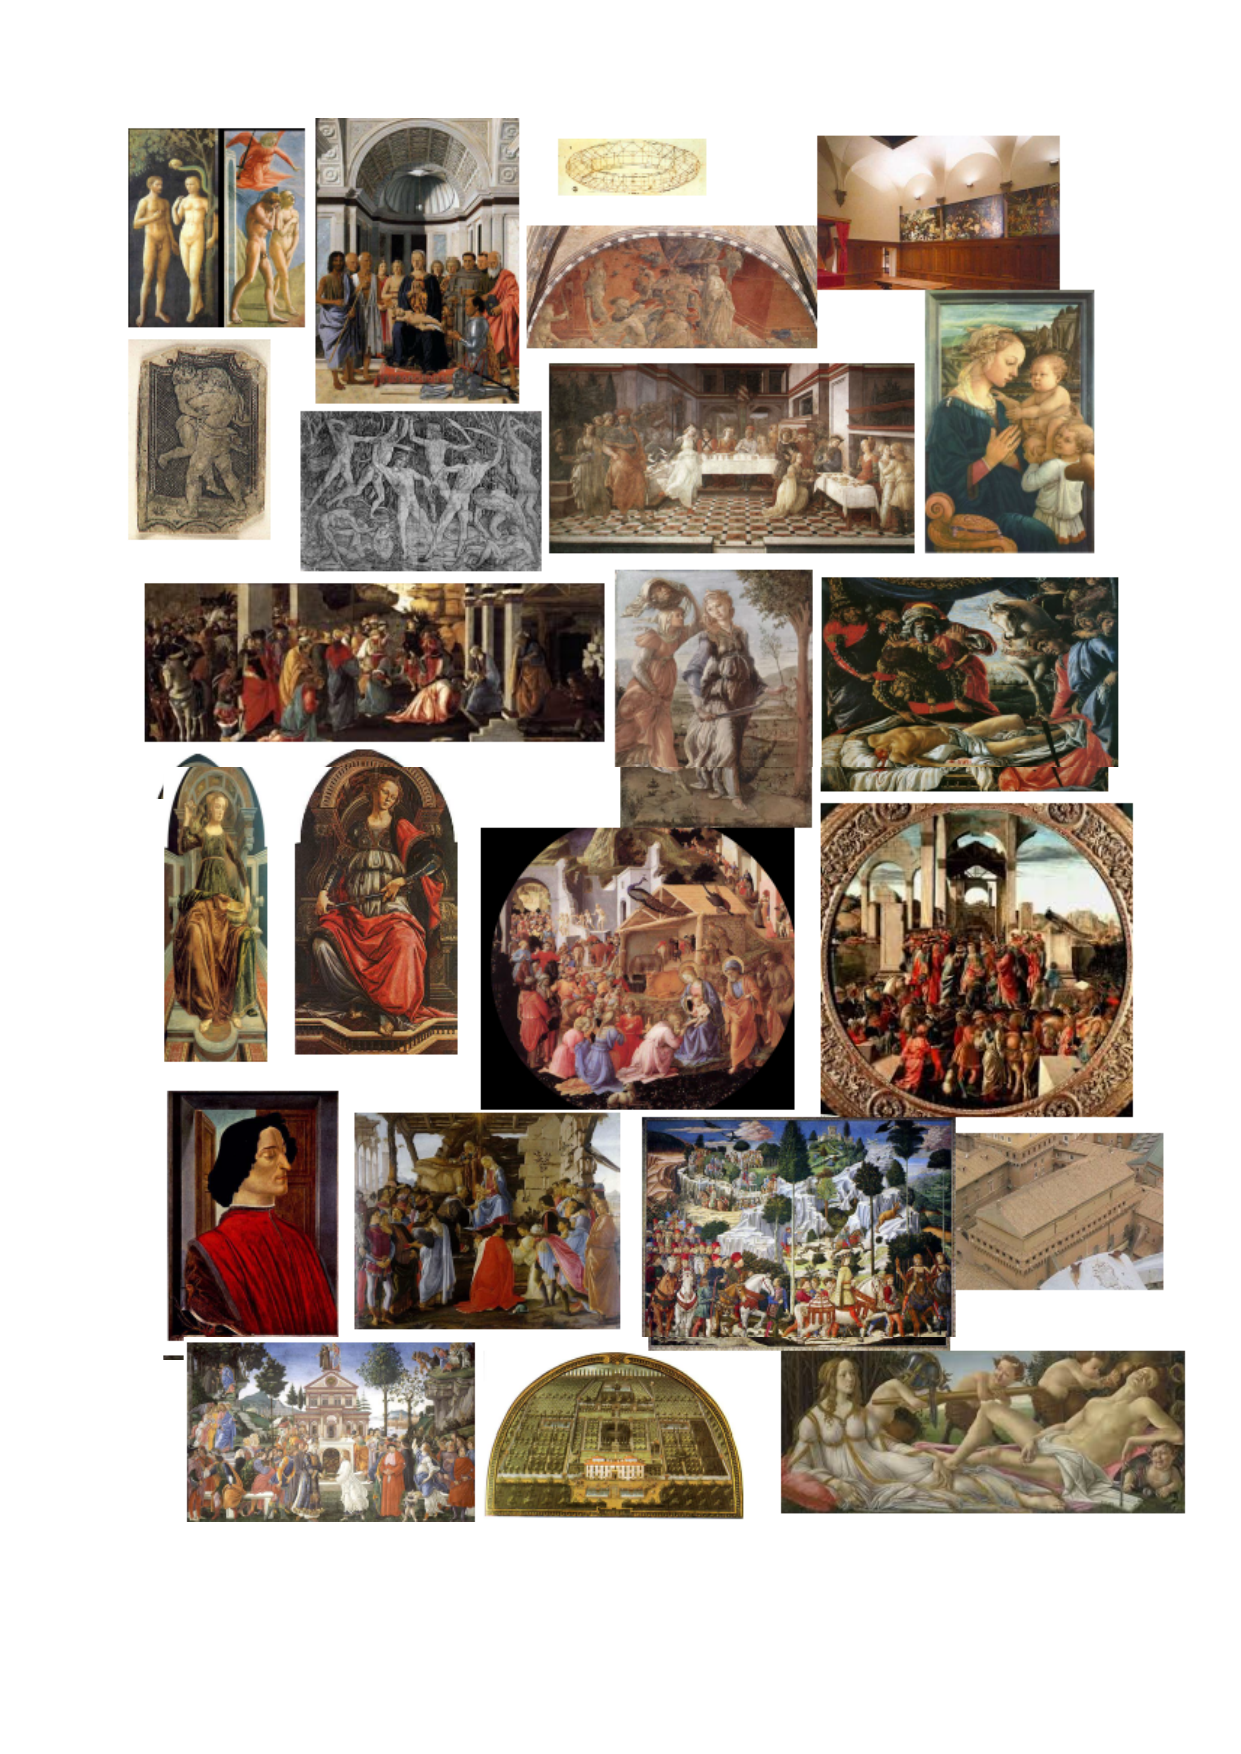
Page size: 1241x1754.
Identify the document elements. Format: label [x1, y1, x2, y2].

picture [118, 118, 1188, 1522]
